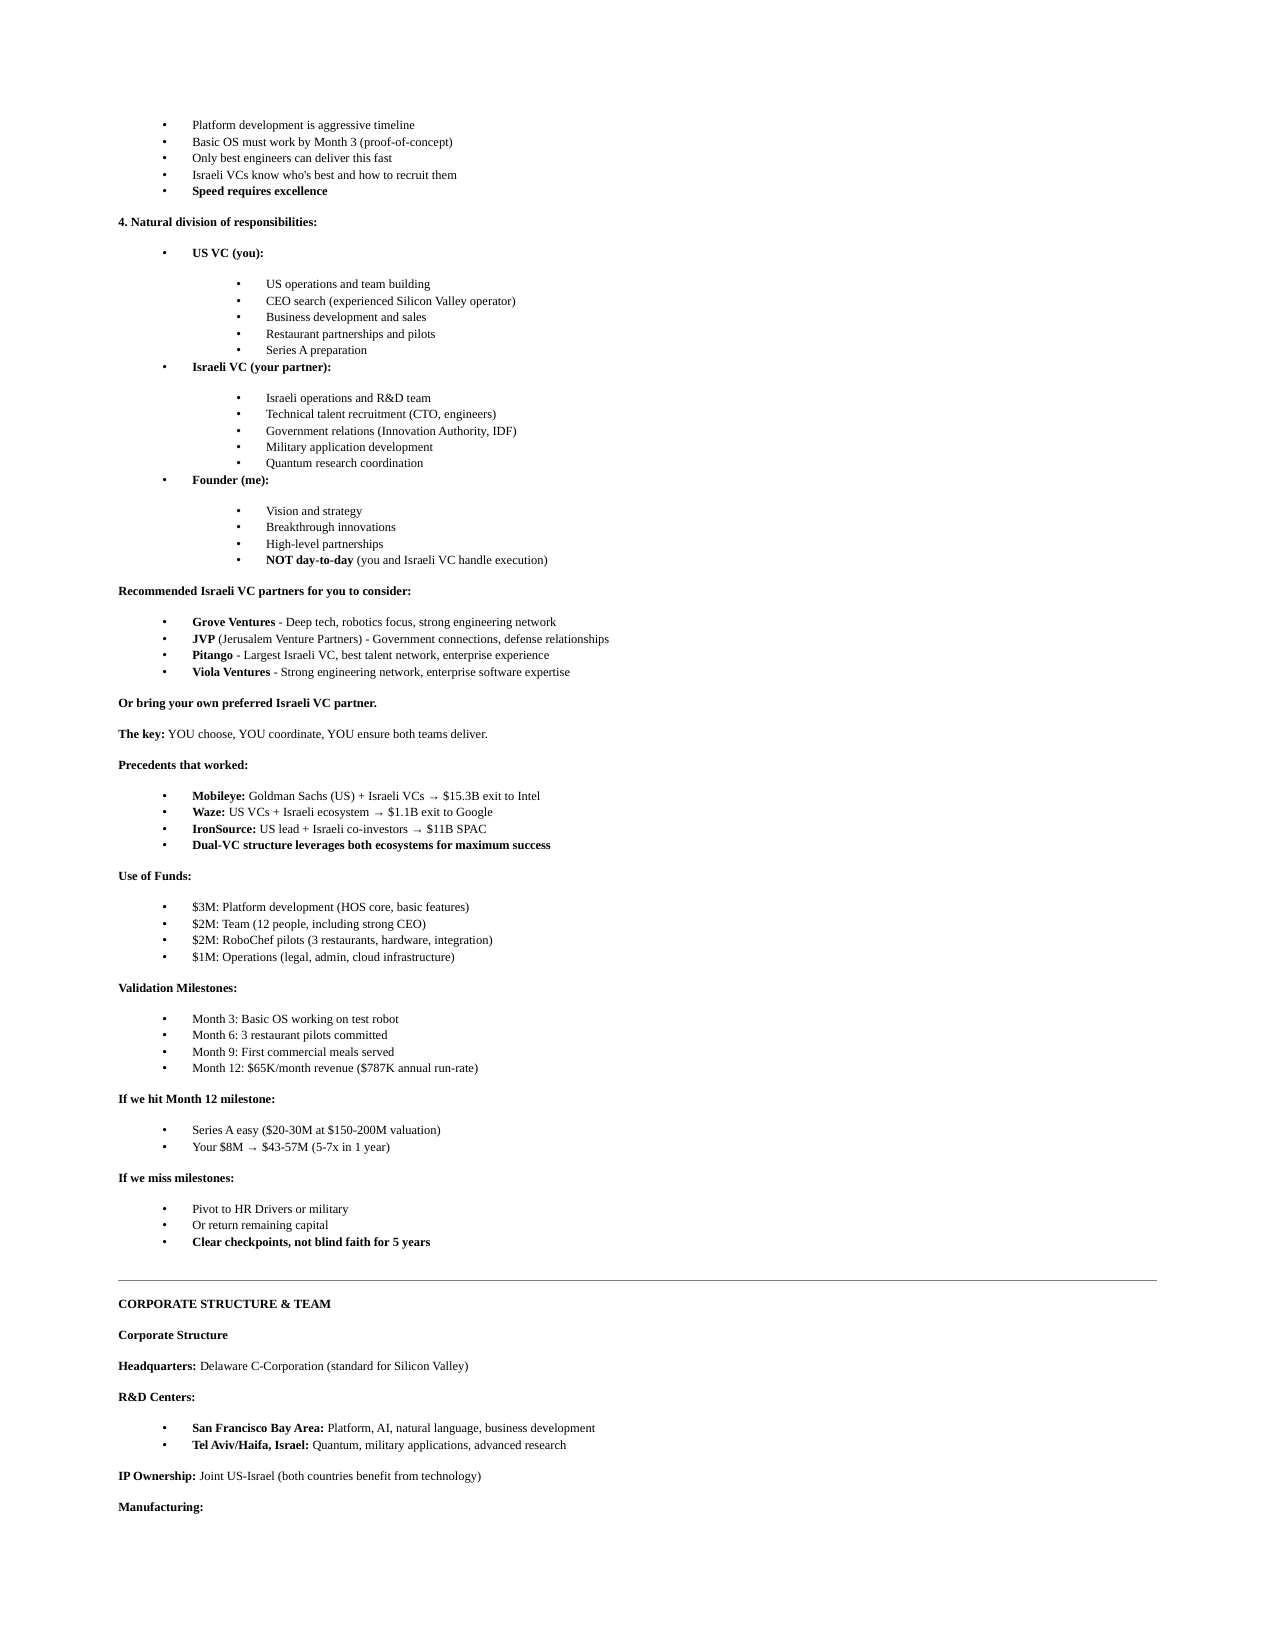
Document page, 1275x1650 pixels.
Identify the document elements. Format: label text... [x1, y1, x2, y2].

list Breakthrough innovations [236, 520, 1157, 534]
list Israeli VC (your partner): [162, 359, 1157, 374]
list NOT day-to-day (you and Israeli VC handle execution) [236, 553, 1157, 567]
list Business development and sales [236, 310, 1157, 324]
subtitle CORPORATE STRUCTURE & TEAM [118, 1297, 1157, 1311]
list Pitango - Largest Israeli VC, best talent network, enterprise experience [162, 648, 1157, 662]
list Month 12: $65K/month revenue ($787K annual run-rate) [162, 1061, 1157, 1075]
text If we hit Month 12 milestone: [118, 1092, 1157, 1106]
list Grove Ventures - Deep tech, robotics focus, strong engineering network [162, 615, 1157, 629]
list Military application development [236, 440, 1157, 454]
list Only best engineers can deliver this fast [162, 151, 1157, 165]
list Or return remaining capital [162, 1218, 1157, 1232]
text Use of Funds: [118, 869, 1157, 883]
text Recommended Israeli VC partners for you to consider: [118, 584, 1157, 598]
list Speed requires excellence [162, 184, 1157, 198]
list Tel Aviv/Haifa, Israel: Quantum, military applications, advanced research [162, 1438, 1157, 1452]
list IronSource: US lead + Israeli co-investors → $11B SPAC [162, 822, 1157, 836]
list $2M: Team (12 people, including strong CEO) [162, 917, 1157, 931]
text IP Ownership: Joint US-Israel (both countries benefit from technology) [118, 1469, 1157, 1483]
text Manufacturing: [118, 1500, 1157, 1514]
list $3M: Platform development (HOS core, basic features) [162, 900, 1157, 914]
list Technical talent recruitment (CTO, engineers) [236, 407, 1157, 421]
list $1M: Operations (legal, admin, cloud infrastructure) [162, 949, 1157, 964]
list Government relations (Innovation Authority, IDF) [236, 423, 1157, 438]
list Clear checkpoints, not blind faith for 5 years [162, 1234, 1157, 1249]
list Platform development is aggressive timeline [162, 118, 1157, 132]
list CEO search (experienced Silicon Valley operator) [236, 293, 1157, 308]
subtitle Corporate Structure [118, 1328, 1157, 1342]
list Series A preparation [236, 343, 1157, 357]
list Month 9: First commercial meals served [162, 1044, 1157, 1059]
list Israeli operations and R&D team [236, 390, 1157, 405]
text If we miss milestones: [118, 1171, 1157, 1185]
list San Francisco Bay Area: Platform, AI, natural language, business development [162, 1421, 1157, 1436]
text 4. Natural division of responsibilities: [118, 215, 1157, 229]
list Month 6: 3 restaurant pilots committed [162, 1028, 1157, 1042]
text The key: YOU choose, YOU coordinate, YOU ensure both teams deliver. [118, 727, 1157, 741]
list Series A easy ($20-30M at $150-200M valuation) [162, 1123, 1157, 1137]
list JVP (Jerusalem Venture Partners) - Government connections, defense relationships [162, 632, 1157, 646]
text Or bring your own preferred Israeli VC partner. [118, 696, 1157, 710]
list US operations and team building [236, 277, 1157, 291]
list Dual-VC structure leverages both ecosystems for maximum success [162, 838, 1157, 852]
list Pivot to HR Drivers or military [162, 1202, 1157, 1216]
list Basic OS must work by Month 3 (proof-of-concept) [162, 134, 1157, 149]
list Your $8M → $43-57M (5-7x in 1 year) [162, 1139, 1157, 1154]
list Quantum research coordination [236, 456, 1157, 471]
list Mobileye: Goldman Sachs (US) + Israeli VCs → $15.3B exit to Intel [162, 789, 1157, 803]
list $2M: RoboChef pilots (3 restaurants, hardware, integration) [162, 933, 1157, 947]
text R&D Centers: [118, 1390, 1157, 1404]
list US VC (you): [162, 246, 1157, 260]
list High-level partnerships [236, 537, 1157, 551]
list Viola Ventures - Strong engineering network, enterprise software expertise [162, 664, 1157, 679]
text Precedents that worked: [118, 758, 1157, 772]
list Vision and strategy [236, 504, 1157, 518]
list Restaurant partnerships and pilots [236, 326, 1157, 341]
list Month 3: Basic OS working on test robot [162, 1012, 1157, 1026]
list Israeli VCs know who's best and how to recruit them [162, 167, 1157, 182]
text Validation Milestones: [118, 981, 1157, 995]
list Waze: US VCs + Israeli ecosystem → $1.1B exit to Google [162, 805, 1157, 819]
text Headquarters: Delaware C-Corporation (standard for Silicon Valley) [118, 1359, 1157, 1373]
list Founder (me): [162, 473, 1157, 487]
